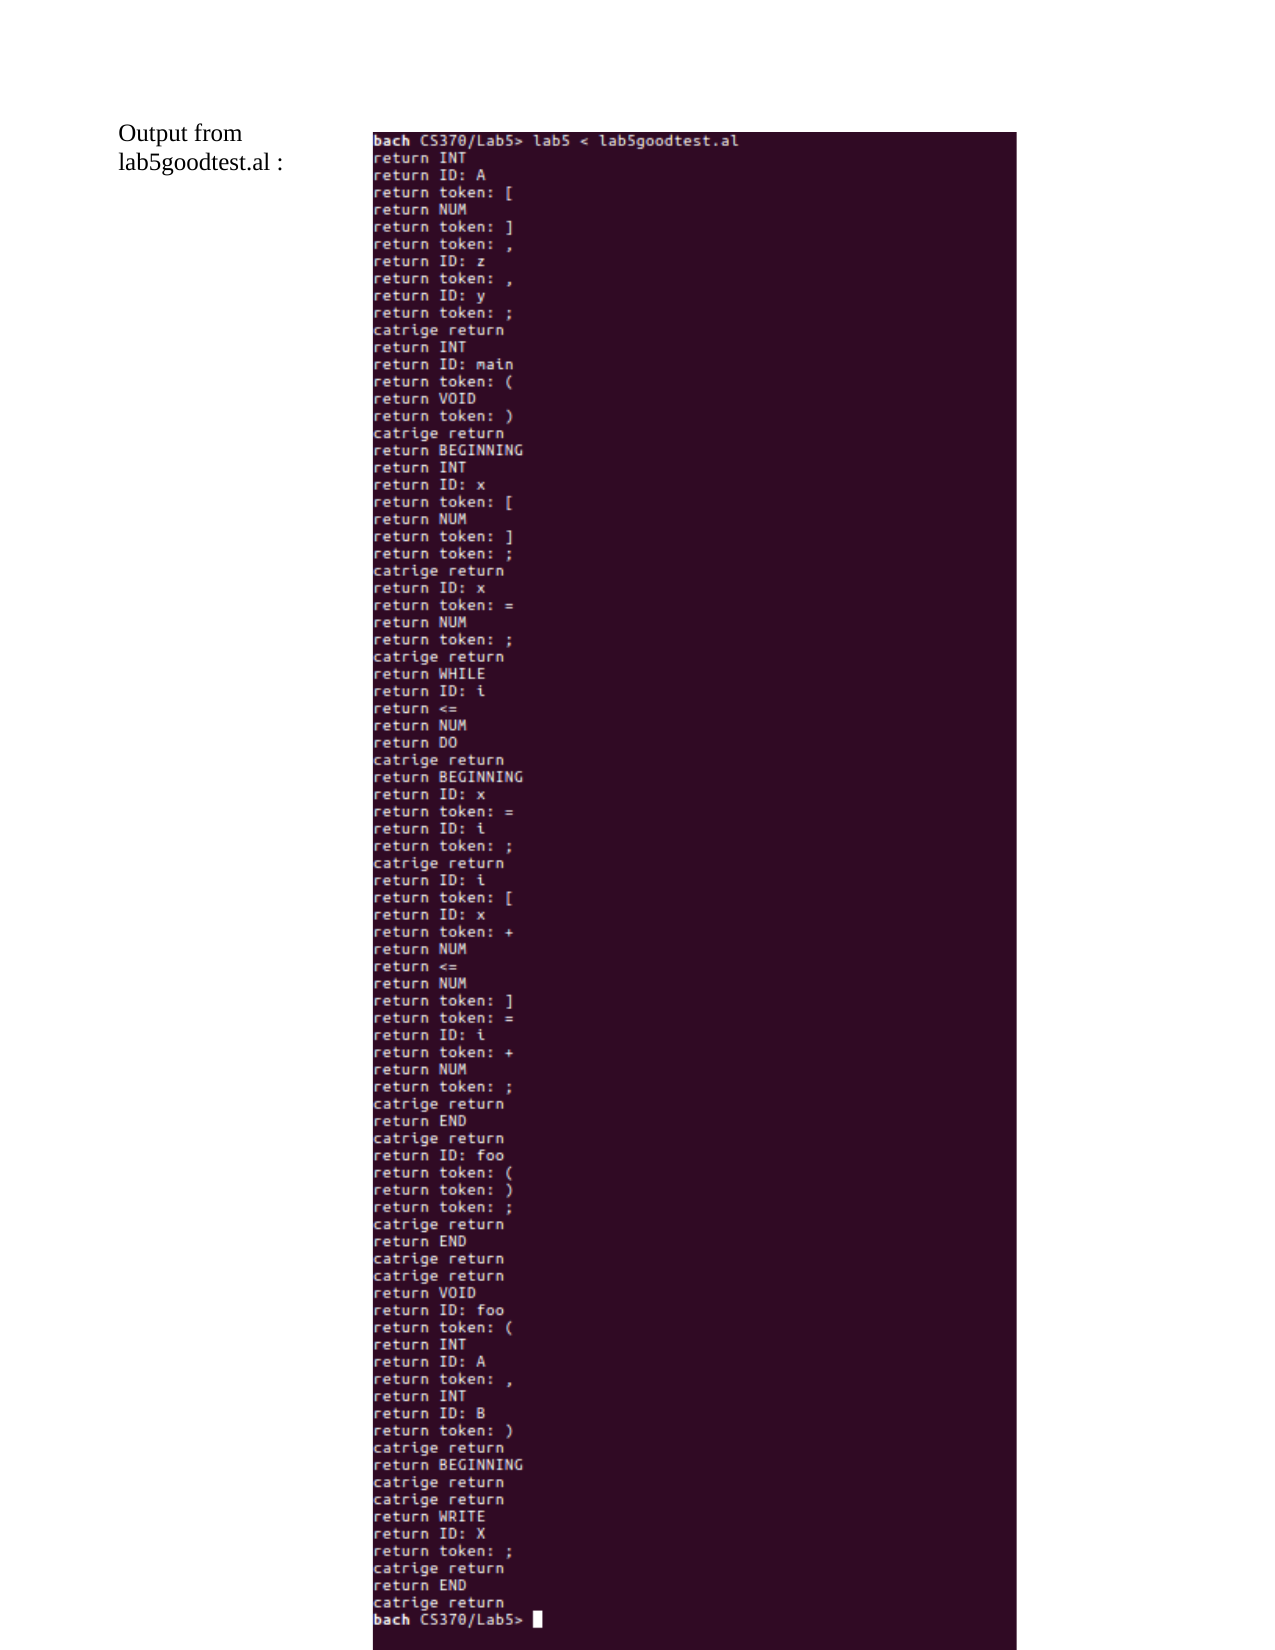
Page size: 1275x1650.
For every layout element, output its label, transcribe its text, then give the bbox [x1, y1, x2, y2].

text Output from lab5goodtest.al : [118, 118, 1157, 176]
picture [372, 132, 1017, 1650]
